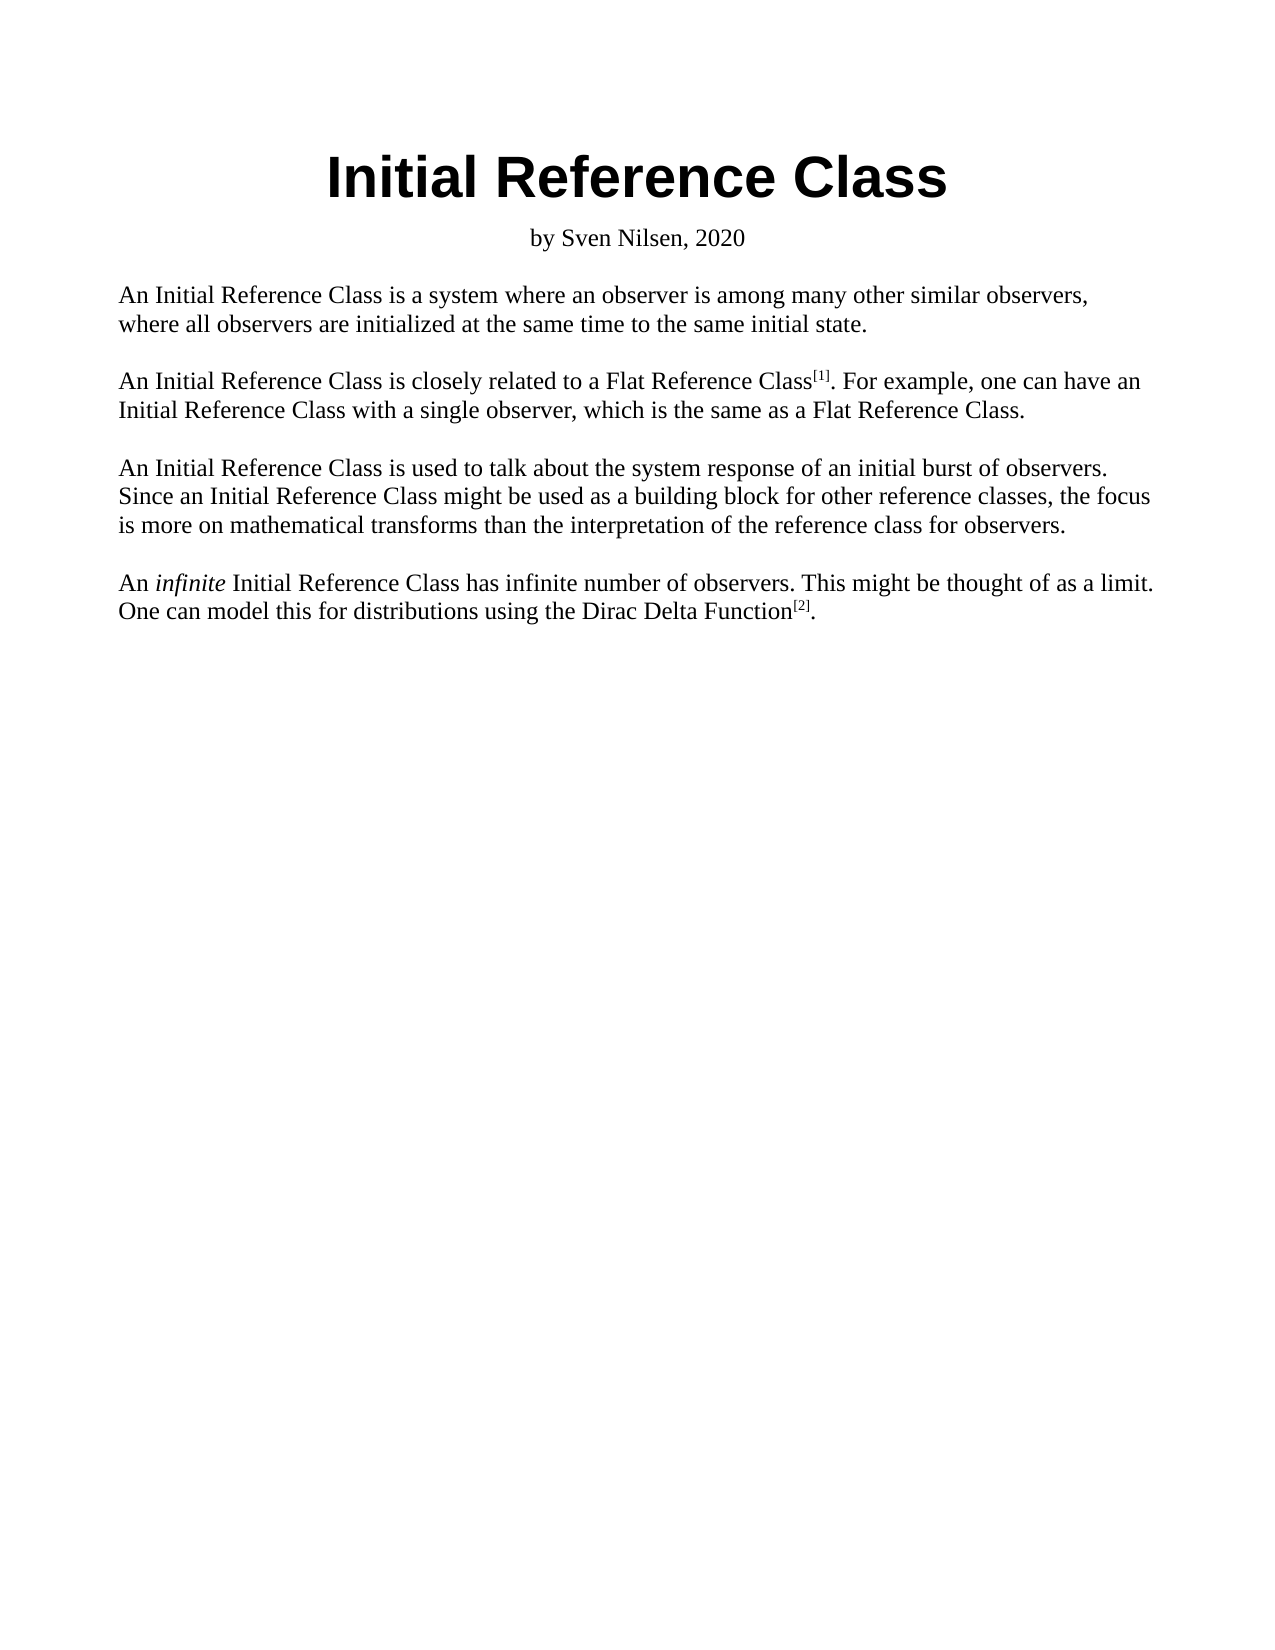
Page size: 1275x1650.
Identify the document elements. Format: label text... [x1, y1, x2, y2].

text An Initial Reference Class is used to talk about the system response of an initial burst of observers. Since an Initial Reference Class might be used as a building block for other reference classes, the focus is more on mathematical transforms than the interpretation of the reference class for observers. [118, 453, 1157, 539]
text by Sven Nilsen, 2020 [118, 223, 1157, 251]
title Initial Reference Class [118, 143, 1157, 210]
text An Initial Reference Class is a system where an observer is among many other similar observers, where all observers are initialized at the same time to the same initial state. [118, 280, 1157, 338]
text An Initial Reference Class is closely related to a Flat Reference Class[1]. For example, one can have an Initial Reference Class with a single observer, which is the same as a Flat Reference Class. [118, 366, 1157, 424]
text An infinite Initial Reference Class has infinite number of observers. This might be thought of as a limit. One can model this for distributions using the Dirac Delta Function[2]. [118, 568, 1157, 625]
